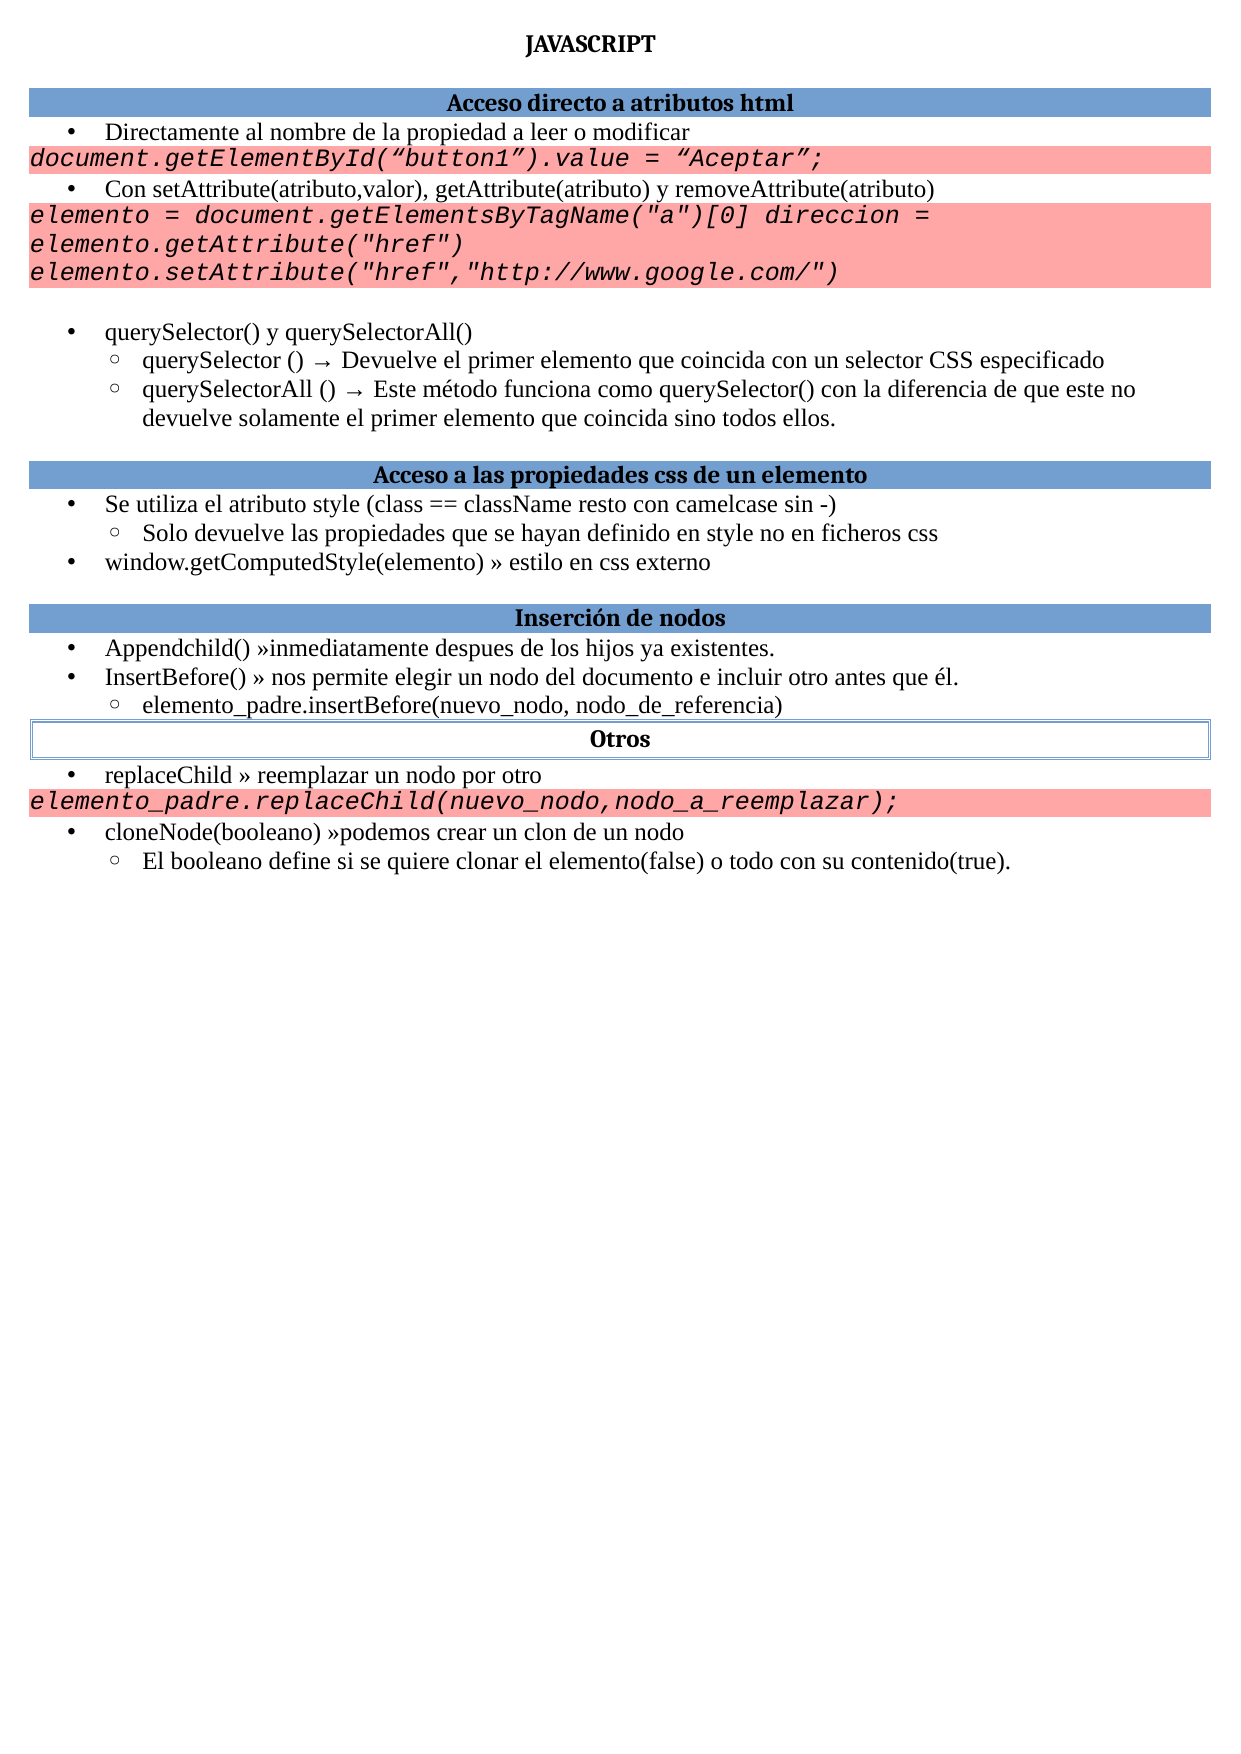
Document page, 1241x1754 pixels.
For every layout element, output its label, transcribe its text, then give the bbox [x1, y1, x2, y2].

list querySelector () → Devuelve el primer elemento que coincida con un selector CSS especificado [104, 346, 1211, 374]
list cloneNode(booleano) »podemos crear un clon de un nodo [67, 817, 1211, 846]
list InsertBefore() » nos permite elegir un nodo del documento e incluir otro antes que él. [67, 662, 1211, 691]
text document.getElementById(“button1”).value = “Aceptar”; [29, 146, 1211, 174]
list querySelectorAll () → Este método funciona como querySelector() con la diferencia de que este no devuelve solamente el primer elemento que coincida sino todos ellos. [104, 374, 1211, 432]
list Appendchild() »inmediatamente despues de los hijos ya existentes. [67, 633, 1211, 662]
text elemento_padre.replaceChild(nuevo_nodo,nodo_a_reemplazar); [29, 789, 1211, 817]
list Directamente al nombre de la propiedad a leer o modificar [67, 117, 1211, 146]
list querySelector() y querySelectorAll() [67, 317, 1211, 346]
list replaceChild » reemplazar un nodo por otro [67, 760, 1211, 789]
text Acceso a las propiedades css de un elemento [29, 461, 1211, 489]
text Acceso directo a atributos html [29, 88, 1211, 117]
list Con setAttribute(atributo,valor), getAttribute(atributo) y removeAttribute(atributo) [67, 174, 1211, 203]
list window.getComputedStyle(elemento) » estilo en css externo [67, 547, 1211, 576]
list elemento_padre.insertBefore(nuevo_nodo, nodo_de_referencia) [104, 691, 1211, 719]
text elemento = document.getElementsByTagName("a")[0] direccion = elemento.getAttribute("href") elemento.setAttribute("href","http://www.google.com/") [29, 203, 1211, 288]
text Otros [33, 723, 1208, 757]
list Se utiliza el atributo style (class == className resto con camelcase sin -) [67, 489, 1211, 518]
list El booleano define si se quiere clonar el elemento(false) o todo con su contenido(true). [104, 846, 1211, 875]
text Inserción de nodos [29, 604, 1211, 633]
list Solo devuelve las propiedades que se hayan definido en style no en ficheros css [104, 518, 1211, 547]
